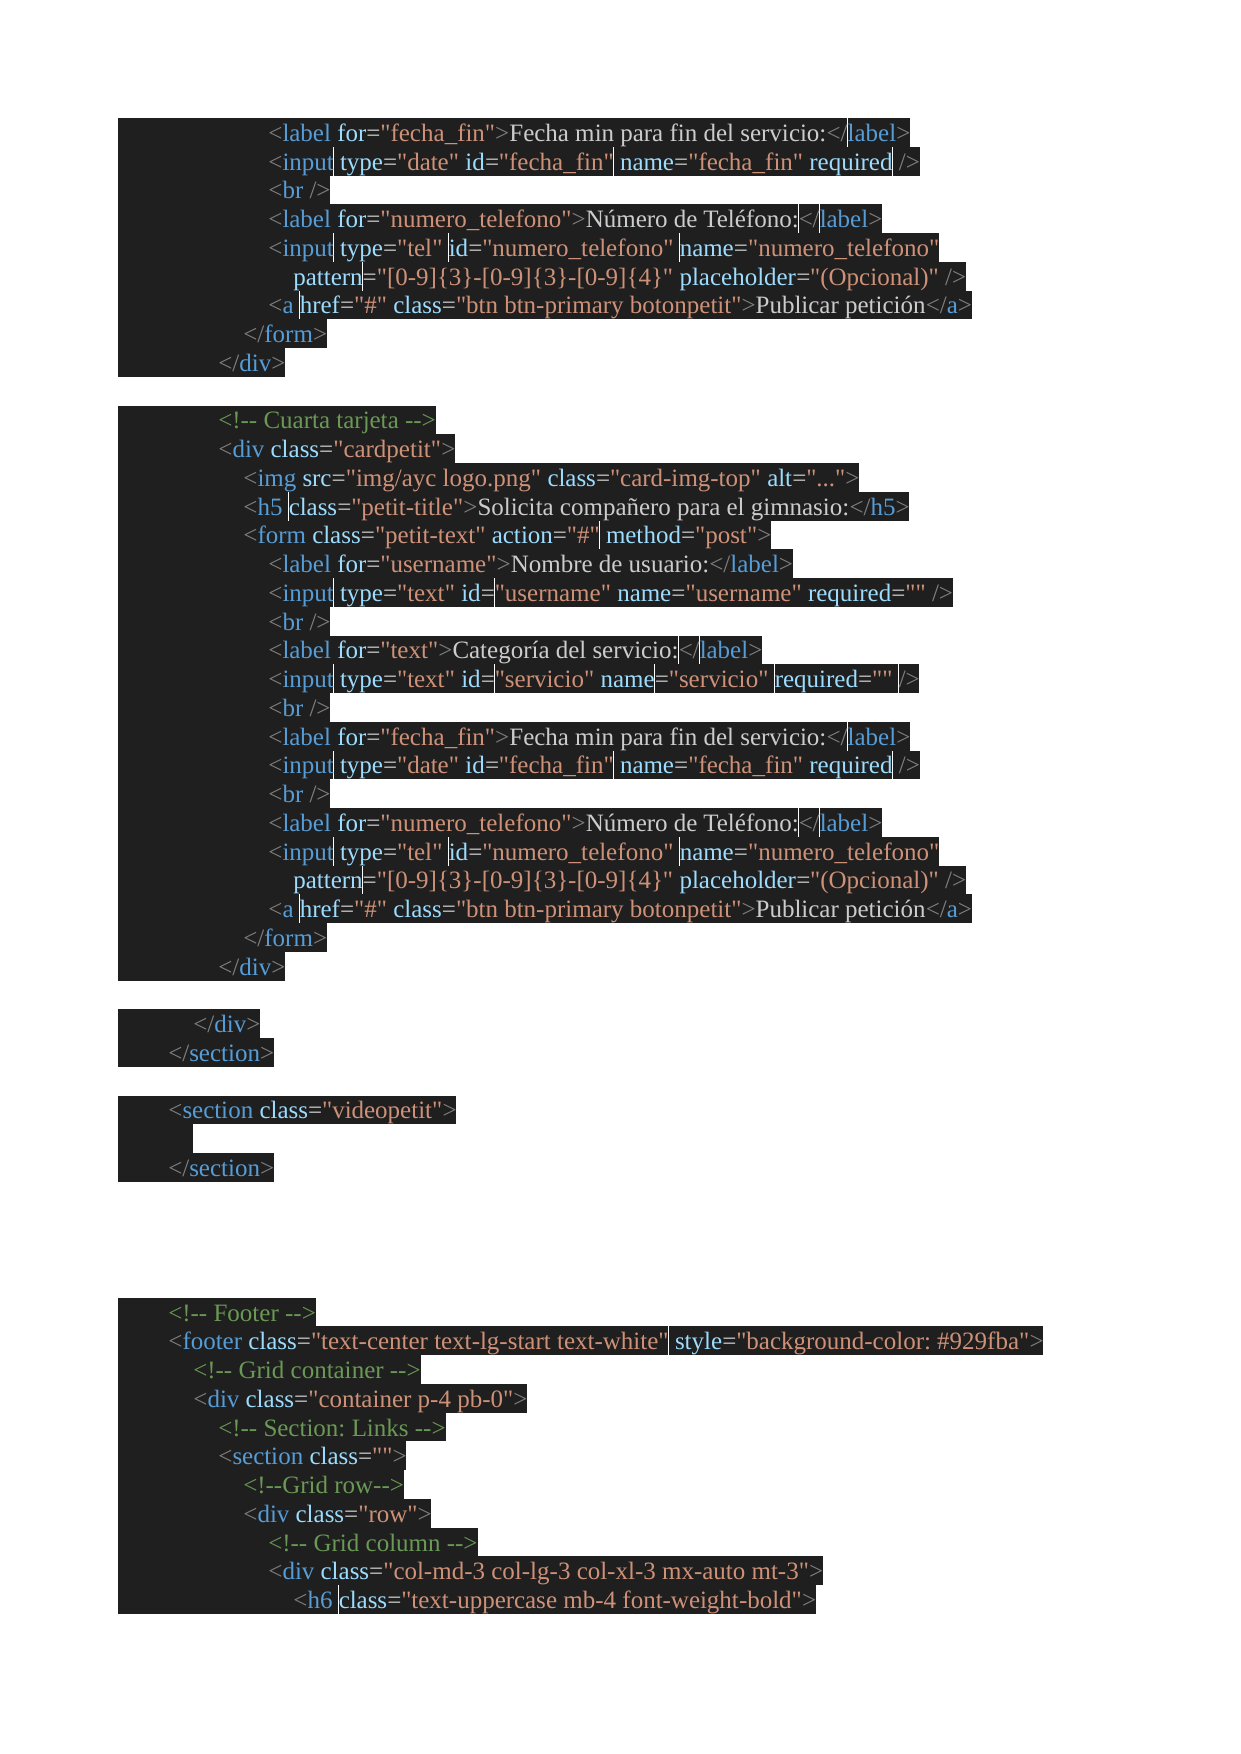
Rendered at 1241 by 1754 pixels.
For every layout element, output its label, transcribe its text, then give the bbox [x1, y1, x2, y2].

text <label for="fecha_fin">Fecha min para fin del servicio:</label> [118, 722, 1122, 751]
text <section class=""> [118, 1441, 1122, 1470]
text </section> [118, 1038, 1122, 1067]
text <label for="fecha_fin">Fecha min para fin del servicio:</label> [118, 118, 1122, 147]
text <!-- Section: Links --> [118, 1413, 1122, 1441]
text <input type="text" id="servicio" name="servicio" required="" /> [118, 664, 1122, 693]
text <h5 class="petit-title">Solicita compañero para el gimnasio:</h5> [118, 492, 1122, 521]
text <img src="img/ayc logo.png" class="card-img-top" alt="..."> [118, 463, 1122, 492]
text </form> [118, 319, 1122, 348]
text <input type="date" id="fecha_fin" name="fecha_fin" required /> [118, 751, 1122, 779]
text <a href="#" class="btn btn-primary botonpetit">Publicar petición</a> [118, 291, 1122, 319]
text <input type="text" id="username" name="username" required="" /> [118, 578, 1122, 607]
text <label for="numero_telefono">Número de Teléfono:</label> [118, 204, 1122, 233]
text <br /> [118, 607, 1122, 636]
text <form class="petit-text" action="#" method="post"> [118, 521, 1122, 549]
text </div> [118, 1009, 1122, 1038]
text <!-- Footer --> [118, 1298, 1122, 1326]
text <br /> [118, 176, 1122, 204]
text <div class="container p-4 pb-0"> [118, 1384, 1122, 1413]
text <div class="cardpetit"> [118, 434, 1122, 463]
text <a href="#" class="btn btn-primary botonpetit">Publicar petición</a> [118, 894, 1122, 923]
text </section> [118, 1153, 1122, 1182]
text <div class="row"> [118, 1499, 1122, 1528]
text <input type="date" id="fecha_fin" name="fecha_fin" required /> [118, 147, 1122, 176]
text <input type="tel" id="numero_telefono" name="numero_telefono" [118, 233, 1122, 262]
text <!-- Grid column --> [118, 1528, 1122, 1556]
text <label for="text">Categoría del servicio:</label> [118, 636, 1122, 664]
text </form> [118, 923, 1122, 952]
text </div> [118, 348, 1122, 377]
text <label for="numero_telefono">Número de Teléfono:</label> [118, 808, 1122, 837]
text <h6 class="text-uppercase mb-4 font-weight-bold"> [118, 1585, 1122, 1614]
text <br /> [118, 693, 1122, 722]
text <br /> [118, 779, 1122, 808]
text <input type="tel" id="numero_telefono" name="numero_telefono" [118, 837, 1122, 866]
text <div class="col-md-3 col-lg-3 col-xl-3 mx-auto mt-3"> [118, 1556, 1122, 1585]
text <label for="username">Nombre de usuario:</label> [118, 549, 1122, 578]
text </div> [118, 952, 1122, 981]
text <!--Grid row--> [118, 1470, 1122, 1499]
text <section class="videopetit"> [118, 1096, 1122, 1124]
text pattern="[0-9]{3}-[0-9]{3}-[0-9]{4}" placeholder="(Opcional)" /> [118, 866, 1122, 894]
text <!-- Cuarta tarjeta --> [118, 406, 1122, 434]
text pattern="[0-9]{3}-[0-9]{3}-[0-9]{4}" placeholder="(Opcional)" /> [118, 262, 1122, 291]
text <footer class="text-center text-lg-start text-white" style="background-color: #929fba"> [118, 1326, 1122, 1355]
text <!-- Grid container --> [118, 1355, 1122, 1384]
